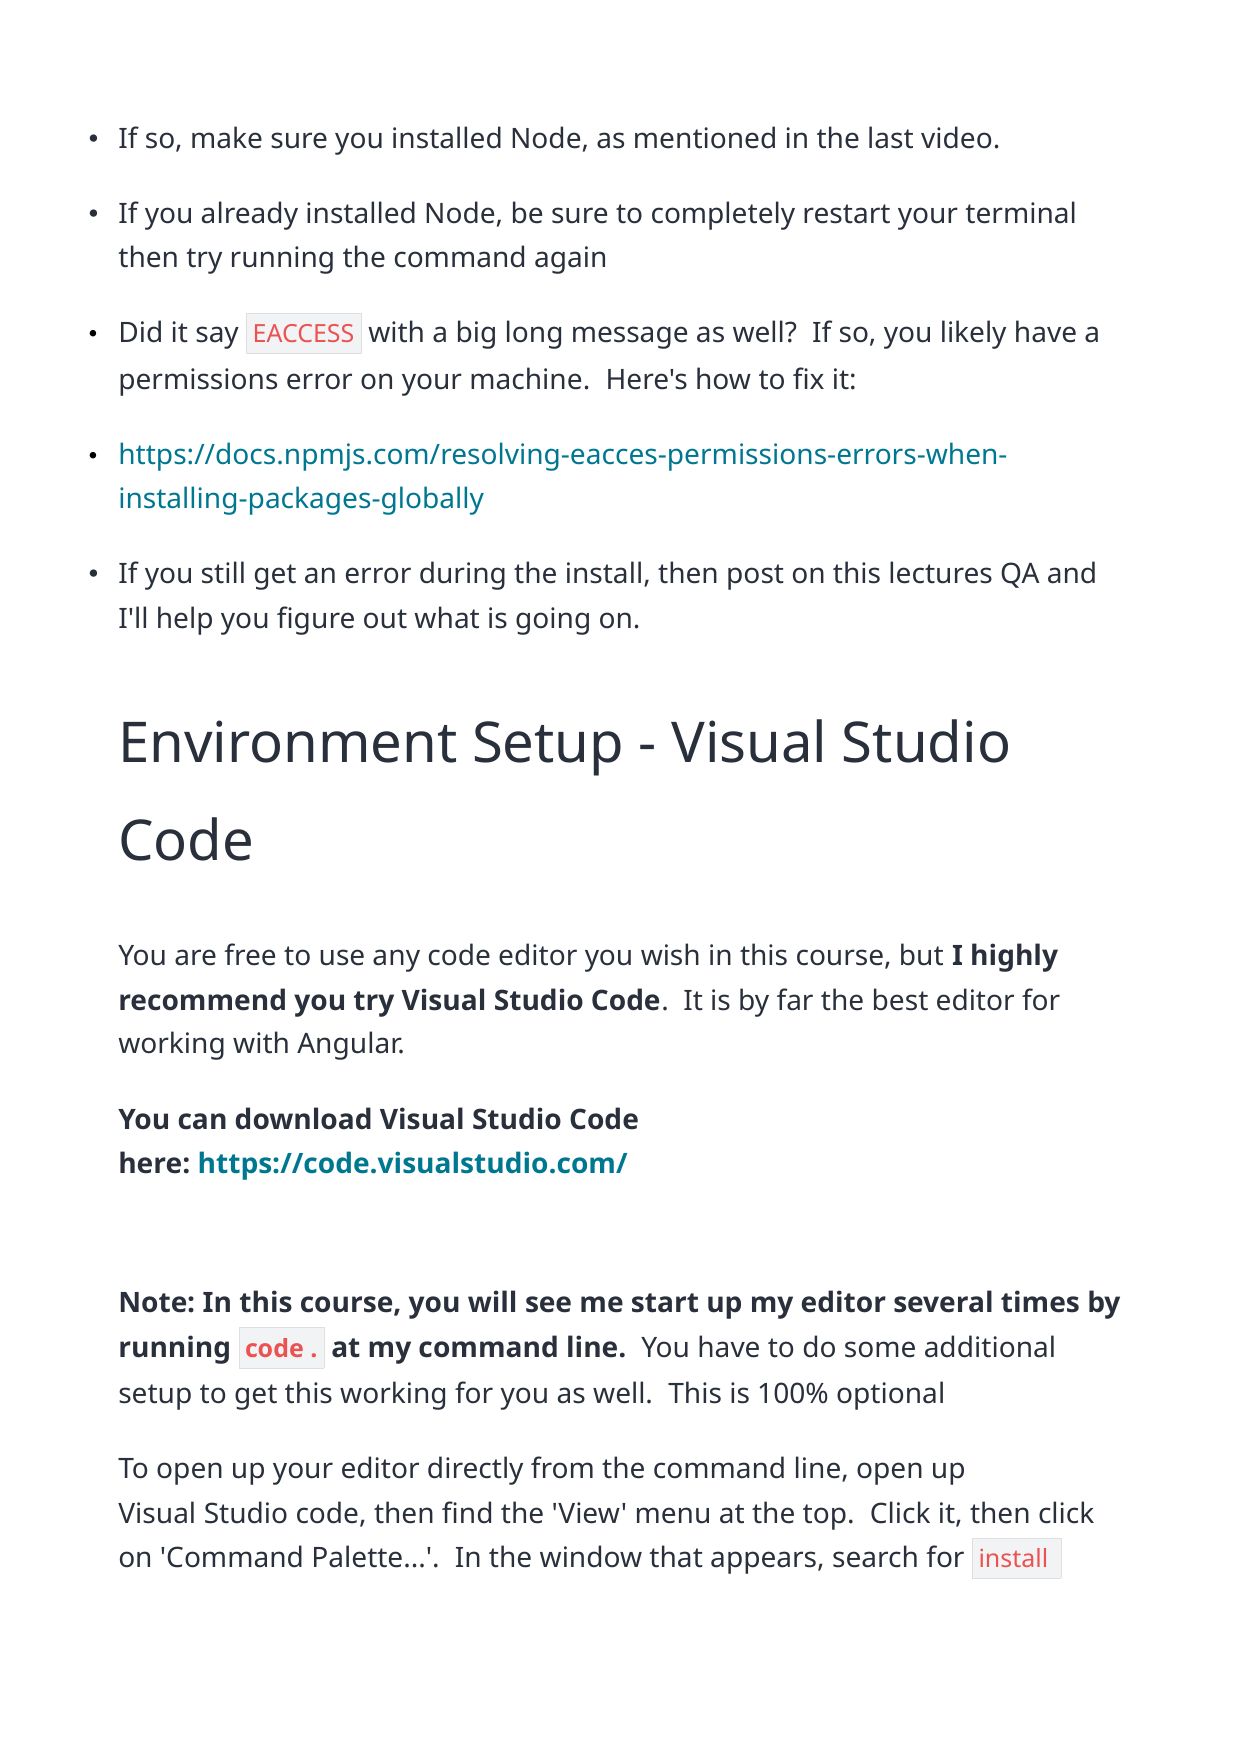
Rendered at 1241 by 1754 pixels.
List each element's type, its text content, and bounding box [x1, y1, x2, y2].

list Did it say EACCESS with a big long message as well? If so, you likely have a permissions error on your machine. Here's how to fix it: [118, 313, 1122, 397]
text Note: In this course, you will see me start up my editor several times by running code . at my command line. You have to do some additional setup to get this working for you as well. This is 100% optional [118, 1283, 1122, 1412]
list https://docs.npmjs.com/resolving-eacces-permissions-errors-when-installing-packages-globally [118, 434, 1122, 517]
text Environment Setup - Visual Studio Code [118, 702, 1122, 877]
text You can download Visual Studio Code here: https://code.visualstudio.com/ [118, 1099, 1122, 1182]
text To open up your editor directly from the command line, open up Visual Studio code, then find the 'View' menu at the top. Click it, then click on 'Command Palette...'. In the window that appears, search for install [118, 1449, 1122, 1578]
list If you already installed Node, be sure to completely restart your terminal then try running the command again [118, 193, 1122, 276]
text You are free to use any code editor you wish in this course, but I highly recommend you try Visual Studio Code. It is by far the best editor for working with Angular. [118, 936, 1122, 1062]
list If so, make sure you installed Node, as mentioned in the last video. [118, 118, 1122, 156]
list If you still get an error during the install, then post on this lectures QA and I'll help you figure out what is going on. [118, 554, 1122, 636]
